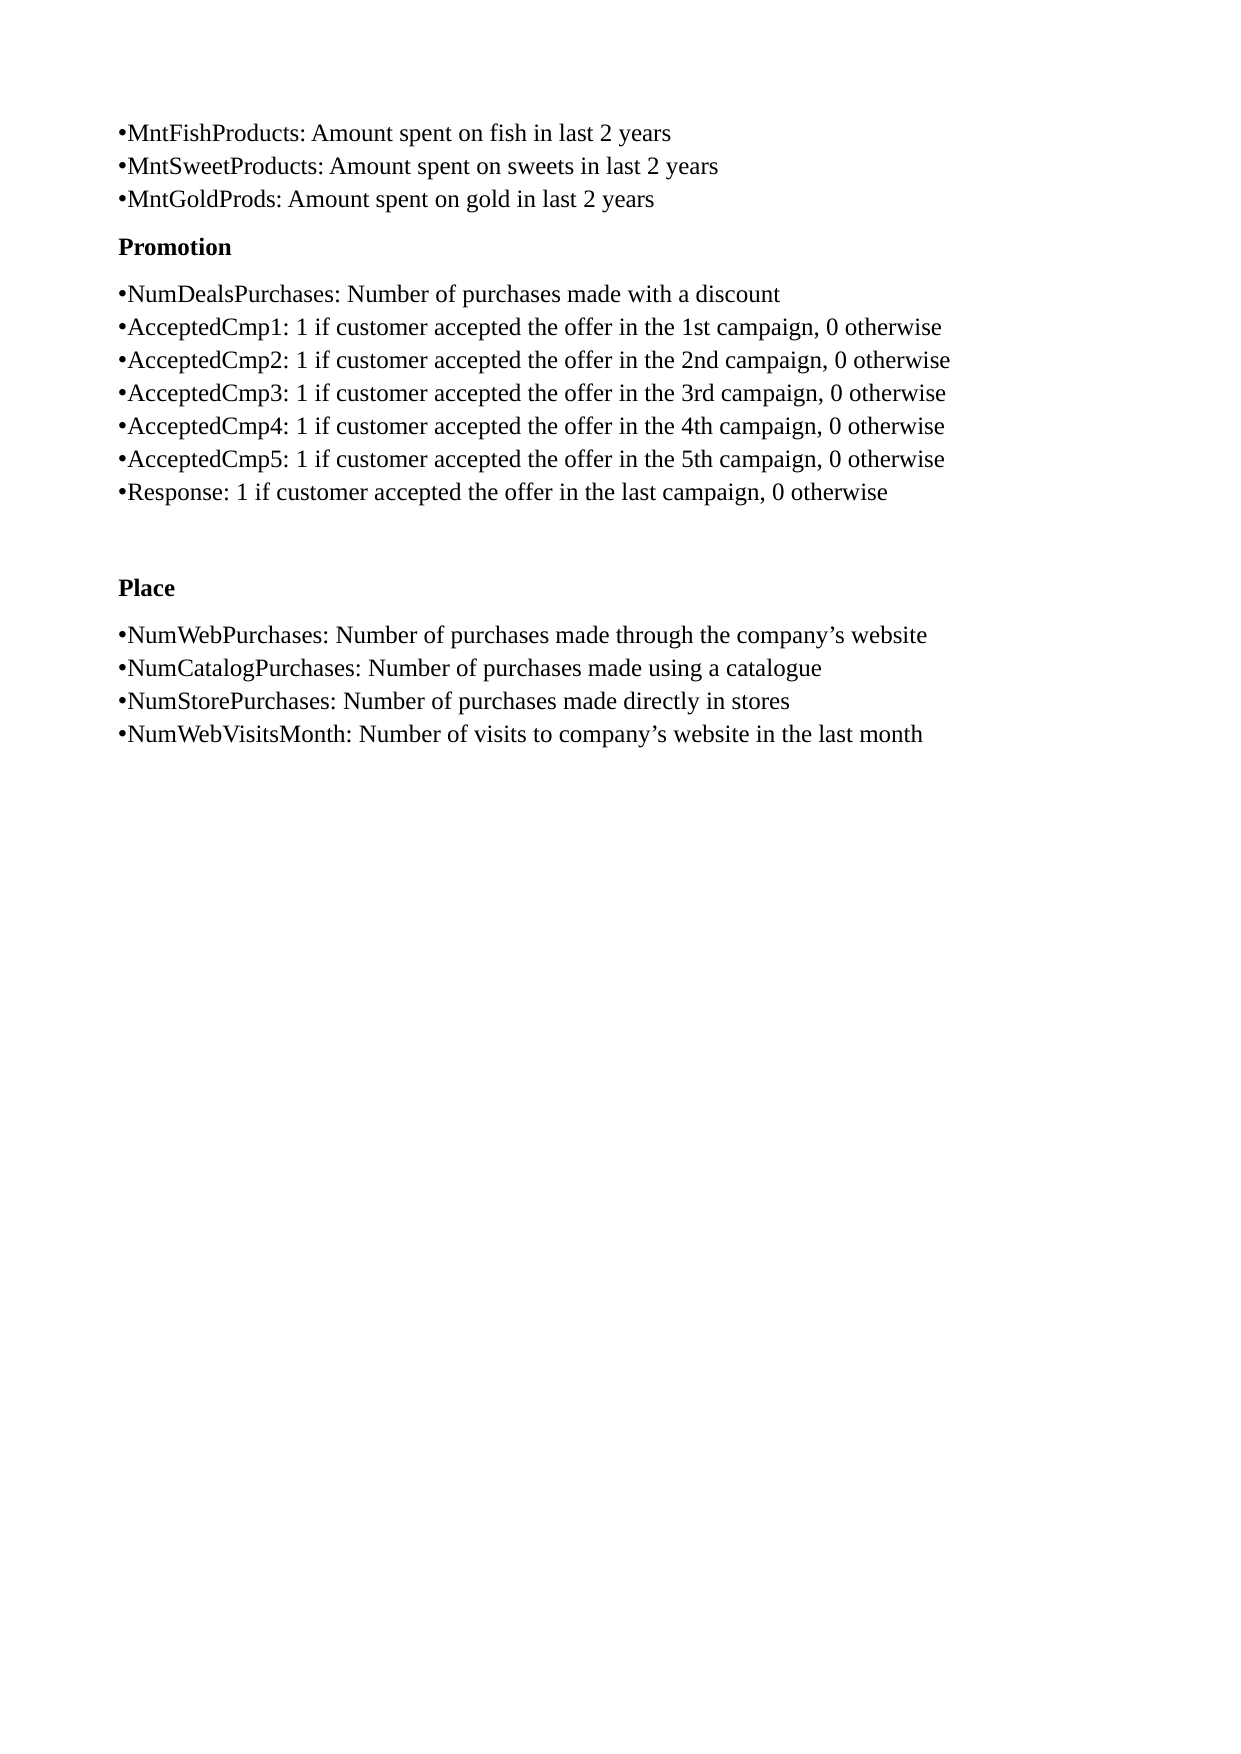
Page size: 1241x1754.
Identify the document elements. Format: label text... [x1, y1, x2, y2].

list NumStorePurchases: Number of purchases made directly in stores [118, 686, 1122, 715]
list Response: 1 if customer accepted the offer in the last campaign, 0 otherwise [118, 477, 1122, 506]
list AcceptedCmp3: 1 if customer accepted the offer in the 3rd campaign, 0 otherwise [118, 378, 1122, 407]
list NumWebVisitsMonth: Number of visits to company’s website in the last month [118, 719, 1122, 748]
list MntSweetProducts: Amount spent on sweets in last 2 years [118, 151, 1122, 180]
list NumWebPurchases: Number of purchases made through the company’s website [118, 620, 1122, 649]
text Place [118, 573, 1122, 601]
list NumCatalogPurchases: Number of purchases made using a catalogue [118, 653, 1122, 682]
list MntFishProducts: Amount spent on fish in last 2 years [118, 118, 1122, 147]
list AcceptedCmp5: 1 if customer accepted the offer in the 5th campaign, 0 otherwise [118, 444, 1122, 473]
list NumDealsPurchases: Number of purchases made with a discount [118, 279, 1122, 308]
text Promotion [118, 232, 1122, 261]
list AcceptedCmp2: 1 if customer accepted the offer in the 2nd campaign, 0 otherwise [118, 345, 1122, 374]
list AcceptedCmp4: 1 if customer accepted the offer in the 4th campaign, 0 otherwise [118, 411, 1122, 440]
list MntGoldProds: Amount spent on gold in last 2 years [118, 184, 1122, 213]
list AcceptedCmp1: 1 if customer accepted the offer in the 1st campaign, 0 otherwise [118, 312, 1122, 341]
